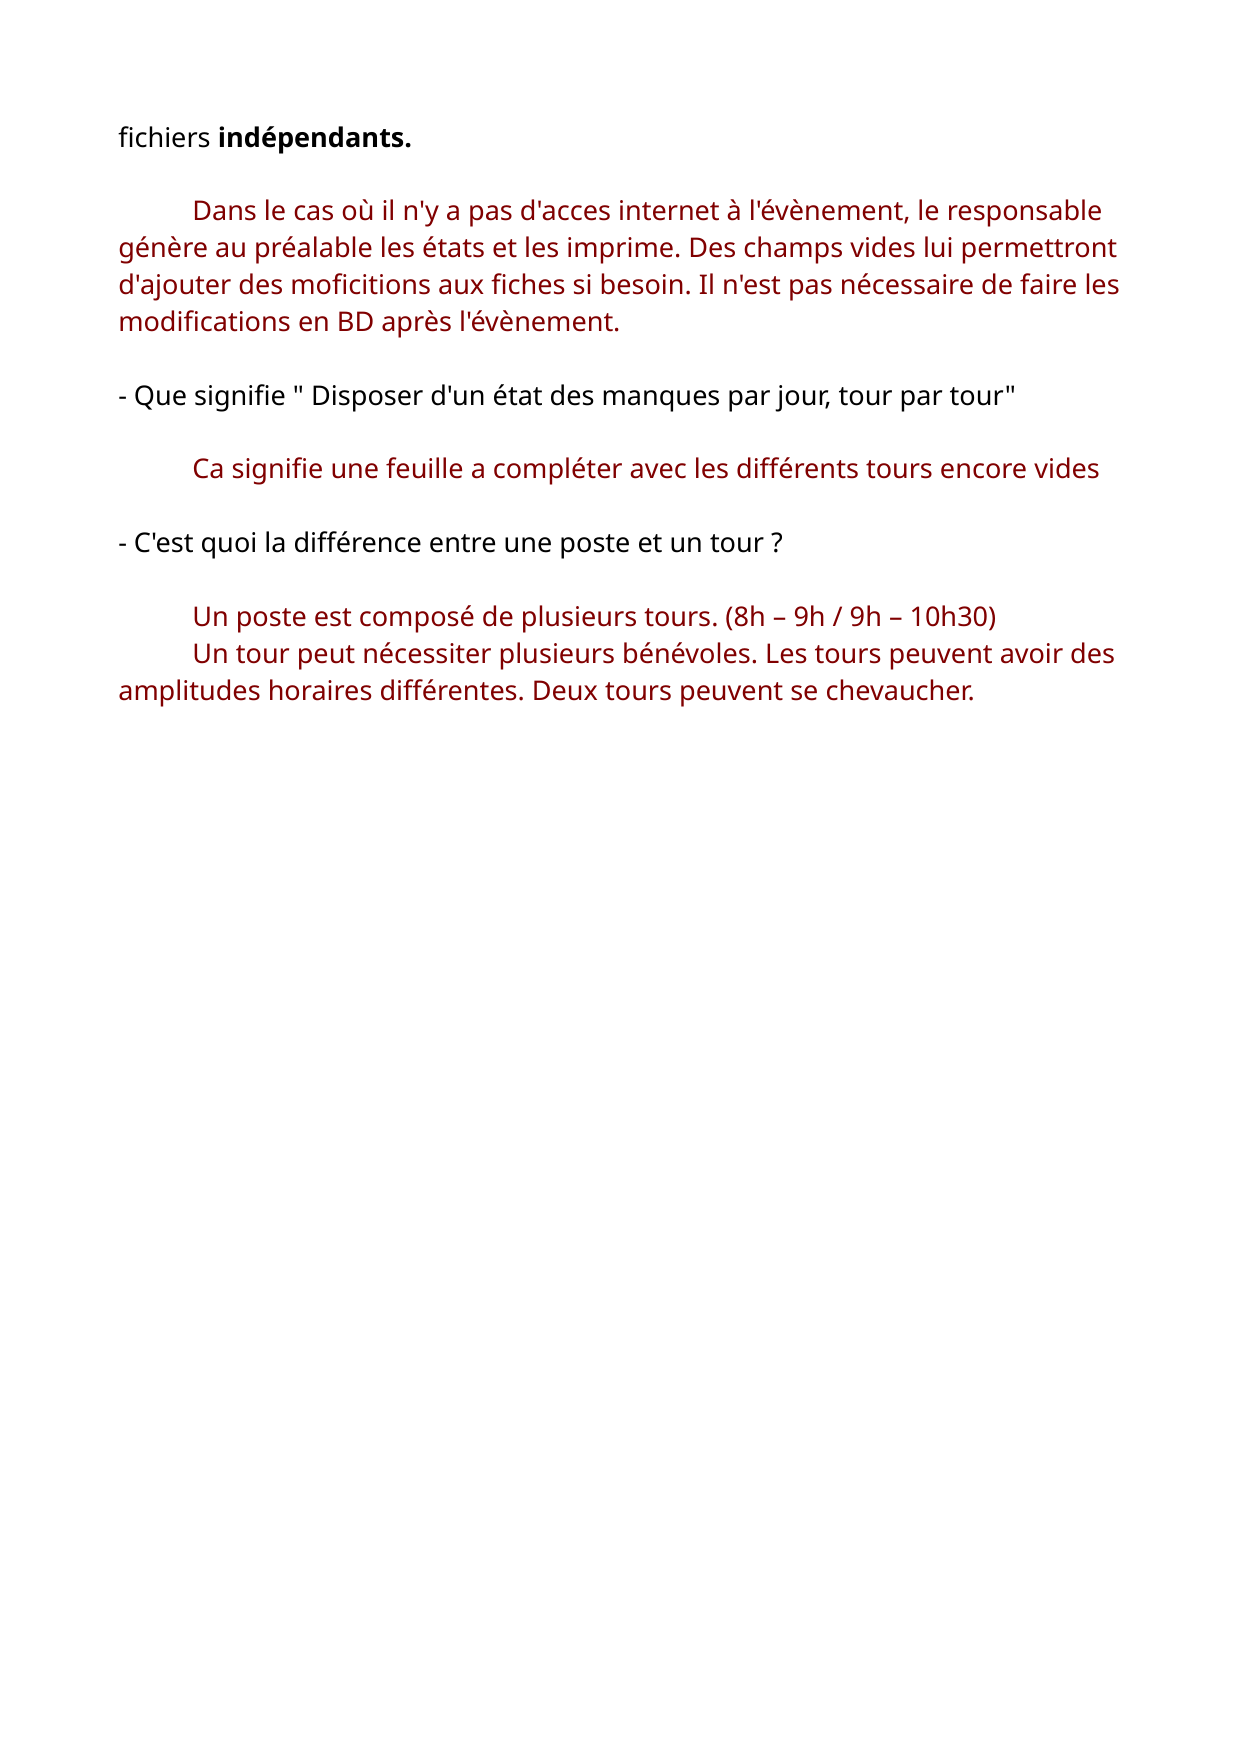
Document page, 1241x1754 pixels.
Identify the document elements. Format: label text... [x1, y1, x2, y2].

text fichiers indépendants. [118, 118, 1122, 155]
text Un tour peut nécessiter plusieurs bénévoles. Les tours peuvent avoir des amplitudes horaires différentes. Deux tours peuvent se chevaucher. [118, 634, 1122, 708]
text - Que signifie " Disposer d'un état des manques par jour, tour par tour" [118, 376, 1122, 413]
text - C'est quoi la différence entre une poste et un tour ? [118, 524, 1122, 561]
text Un poste est composé de plusieurs tours. (8h – 9h / 9h – 10h30) [118, 597, 1122, 634]
text Dans le cas où il n'y a pas d'acces internet à l'évènement, le responsable génère au préalable les états et les imprime. Des champs vides lui permettront d'ajouter des moficitions aux fiches si besoin. Il n'est pas nécessaire de faire les modifications en BD après l'évènement. [118, 192, 1122, 339]
text Ca signifie une feuille a compléter avec les différents tours encore vides [118, 450, 1122, 487]
